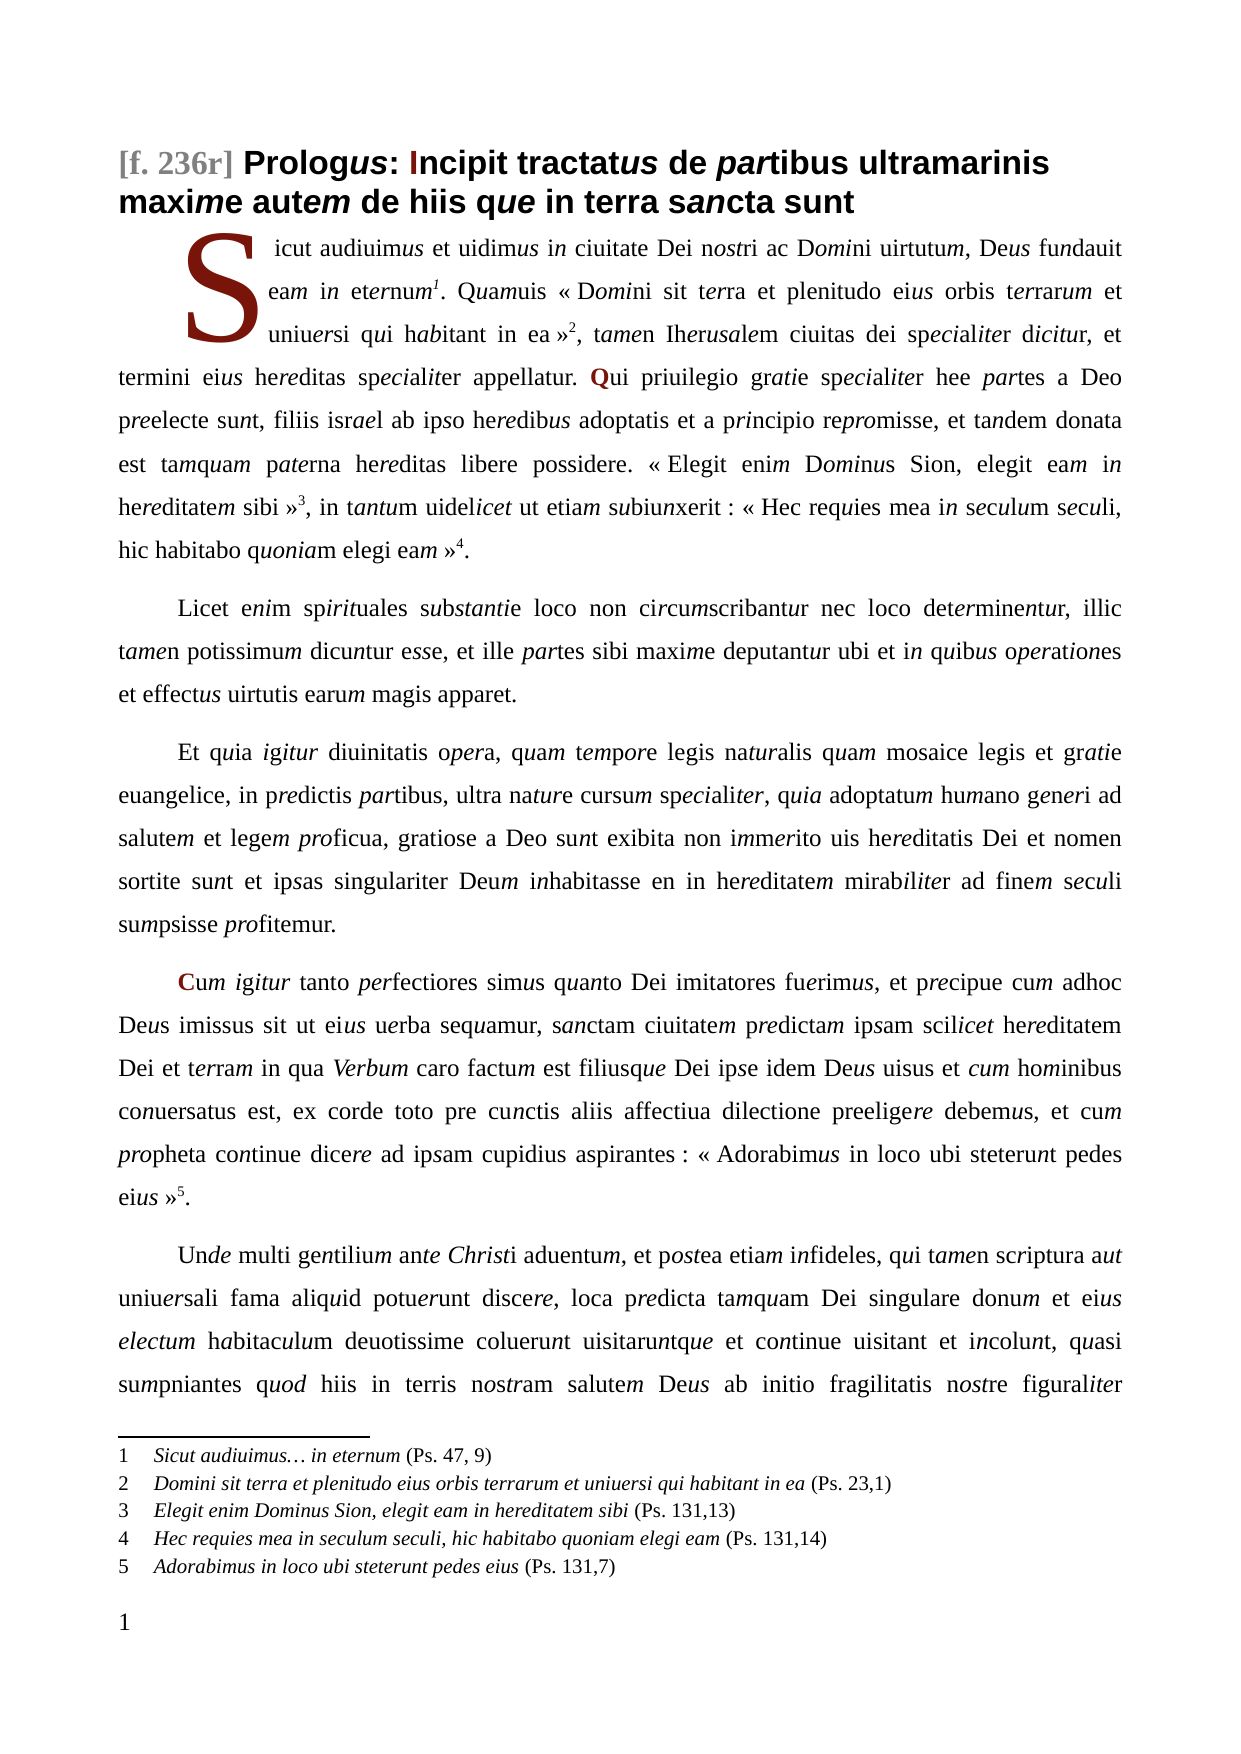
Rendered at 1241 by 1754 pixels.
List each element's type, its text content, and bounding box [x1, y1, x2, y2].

subtitle Et quia igitur diuinitatis opera, quam tempore legis naturalis quam mosaice legis et gratie euangelice, in predictis partibus, ultra nature cursum specialiter, quia adoptatum humano generi ad salutem et legem proficua, gratiose a Deo sunt exibita non immerito uis hereditatis Dei et nomen sortite sunt et ipsas singulariter Deum inhabitasse en in hereditatem mirabiliter ad finem seculi sumpsisse profitemur. [118, 737, 1122, 938]
text Adorabimus in loco ubi steterunt pedes eius (Ps. 131,7) [118, 1553, 1122, 1578]
subtitle Cum igitur tanto perfectiores simus quanto Dei imitatores fuerimus, et precipue cum adhoc Deus imissus sit ut eius uerba sequamur, sanctam ciuitatem predictam ipsam scilicet hereditatem Dei et terram in qua Verbum caro factum est filiusque Dei ipse idem Deus uisus et cum hominibus conuersatus est, ex corde toto pre cunctis aliis affectiua dilectione preeligere debemus, et cum propheta continue dicere ad ipsam cupidius aspirantes : « Adorabimus in loco ubi steterunt pedes eius ». [118, 967, 1122, 1211]
subtitle Licet enim spirituales substantie loco non circumscribantur nec loco determinentur, illic tamen potissimum dicuntur esse, et ille partes sibi maxime deputantur ubi et in quibus operationes et effectus uirtutis earum magis apparet. [118, 593, 1122, 708]
text Sicut audiuimus… in eternum (Ps. 47, 9) [118, 1443, 1122, 1467]
text Domini sit terra et plenitudo eius orbis terrarum et uniuersi qui habitant in ea (Ps. 23,1) [118, 1471, 1122, 1495]
subtitle Sicut audiuimus et uidimus in ciuitate Dei nostri ac Domini uirtutum, Deus fundauit eam in eternum. Quamuis « Domini sit terra et plenitudo eius orbis terrarum et uniuersi qui habitant in ea », tamen Iherusalem ciuitas dei specialiter dicitur, et termini eius hereditas specialiter appellatur. Qui priuilegio gratie specialiter hee partes a Deo preelecte sunt, filiis israel ab ipso heredibus adoptatis et a principio repromisse, et tandem donata est tamquam paterna hereditas libere possidere. « Elegit enim Dominus Sion, elegit eam in hereditatem sibi », in tantum uidelicet ut etiam subiunxerit : « Hec requies mea in seculum seculi, hic habitabo quoniam elegi eam ». [118, 233, 1122, 564]
text Elegit enim Dominus Sion, elegit eam in hereditatem sibi (Ps. 131,13) [118, 1498, 1122, 1522]
subtitle [f. 236r] Prologus: Incipit tractatus de partibus ultramarinis maxime autem de hiis que in terra sancta sunt [118, 143, 1122, 221]
subtitle Unde multi gentilium ante Christi aduentum, et postea etiam infideles, qui tamen scriptura aut uniuersali fama aliquid potuerunt discere, loca predicta tamquam Dei singulare donum et eius electum habitaculum deuotissime coluerunt uisitaruntque et continue uisitant et incolunt, quasi sumpniantes quod hiis in terris nostram salutem Deus ab initio fragilitatis nostre figuraliter [118, 1240, 1122, 1398]
text Hec requies mea in seculum seculi, hic habitabo quoniam elegi eam (Ps. 131,14) [118, 1526, 1122, 1550]
